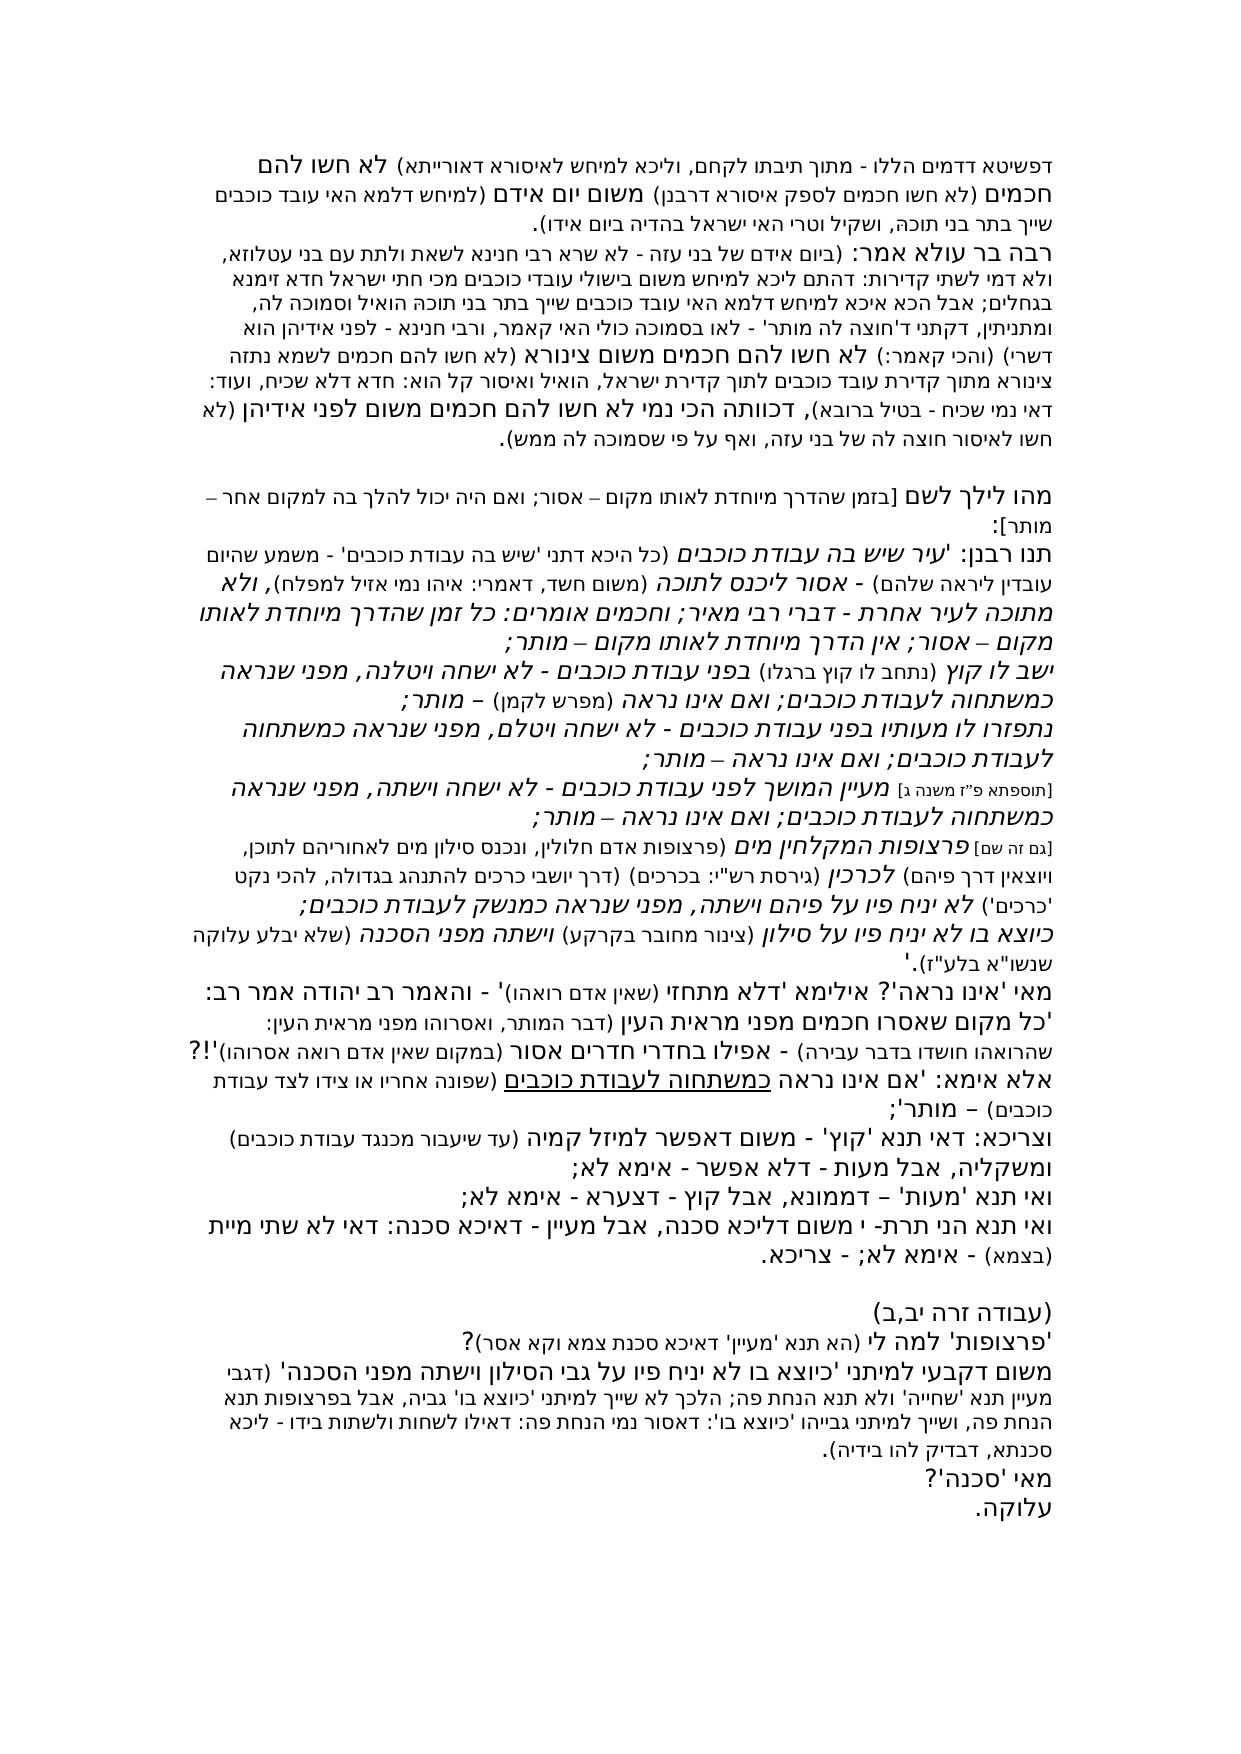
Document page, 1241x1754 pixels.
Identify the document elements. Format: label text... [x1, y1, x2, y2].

text עלוקה. [187, 1493, 1053, 1522]
text [גם זה שם] פרצופות המקלחין מים (פרצופות אדם חלולין, ונכנס סילון מים לאחוריהם לתוכן, ויוצאין דרך פיהם) לכרכין (גירסת רש"י: בכרכים) (דרך יושבי כרכים להתנהג בגדולה, להכי נקט 'כרכים') לא יניח פיו על פיהם וישתה, מפני שנראה כמנשק לעבודת כוכבים; [187, 831, 1053, 919]
text דפשיטא דדמים הללו - מתוך תיבתו לקחם, וליכא למיחש לאיסורא דאורייתא) לא חשו להם חכמים (לא חשו חכמים לספק איסורא דרבנן) משום יום אידם (למיחש דלמא האי עובד כוכבים שייך בתר בני תוכהּ, ושקיל וטרי האי ישראל בהדיה ביום אידו). [187, 150, 1053, 238]
text ואי תנא הני תרת- י משום דליכא סכנה, אבל מעיין - דאיכא סכנה: דאי לא שתי מיית (בצמא) - אימא לא; - צריכא. [187, 1211, 1053, 1269]
text 'פרצופות' למה לי (הא תנא 'מעיין' דאיכא סכנת צמא וקא אסר)? [187, 1327, 1053, 1357]
text מאי 'אינו נראה'? אילימא 'דלא מתחזי (שאין אדם רואהו)' - והאמר רב יהודה אמר רב: 'כל מקום שאסרו חכמים מפני מראית העין (דבר המותר, ואסרוהו מפני מראית העין: שהרואהו חושדו בדבר עבירה) - אפילו בחדרי חדרים אסור (במקום שאין אדם רואה אסרוהו)'!? [187, 977, 1053, 1065]
text אלא אימא: 'אם אינו נראה כמשתחוה לעבודת כוכבים (שפונה אחריו או צידו לצד עבודת כוכבים) – מותר'; [187, 1065, 1053, 1123]
text ואי תנא 'מעות' – דממונא, אבל קוץ - דצערא - אימא לא; [187, 1182, 1053, 1211]
text וצריכא: דאי תנא 'קוץ' - משום דאפשר למיזל קמיה (עד שיעבור מכנגד עבודת כוכבים) ומשקליה, אבל מעות - דלא אפשר - אימא לא; [187, 1123, 1053, 1182]
text (עבודה זרה יב,ב) [187, 1298, 1053, 1327]
text ישב לו קוץ (נתחב לו קוץ ברגלו) בפני עבודת כוכבים - לא ישחה ויטלנה, מפני שנראה כמשתחוה לעבודת כוכבים; ואם אינו נראה (מפרש לקמן) – מותר; [187, 656, 1053, 714]
text מאי 'סכנה'? [187, 1464, 1053, 1493]
text [תוספתא פ”ז משנה ג] מעיין המושך לפני עבודת כוכבים - לא ישחה וישתה, מפני שנראה כמשתחוה לעבודת כוכבים; ואם אינו נראה – מותר; [187, 773, 1053, 831]
text משום דקבעי למיתני 'כיוצא בו לא יניח פיו על גבי הסילון וישתה מפני הסכנה' (דגבי מעיין תנא 'שחייה' ולא תנא הנחת פה; הלכך לא שייך למיתני 'כיוצא בו' גביה, אבל בפרצופות תנא הנחת פה, ושייך למיתני גבייהו 'כיוצא בו': דאסור נמי הנחת פה: דאילו לשחות ולשתות בידו - ליכא סכנתא, דבדיק להו בידיה). [187, 1357, 1053, 1464]
text מהו לילך לשם [בזמן שהדרך מיוחדת לאותו מקום – אסור; ואם היה יכול להלך בה למקום אחר – מותר]: [187, 481, 1053, 539]
text נתפזרו לו מעותיו בפני עבודת כוכבים - לא ישחה ויטלם, מפני שנראה כמשתחוה לעבודת כוכבים; ואם אינו נראה – מותר; [187, 714, 1053, 773]
text רבה בר עולא אמר: (ביום אידם של בני עזה - לא שרא רבי חנינא לשאת ולתת עם בני עטלוזא, ולא דמי לשתי קדירות: דהתם ליכא למיחש משום בישולי עובדי כוכבים מכי חתי ישראל חדא זימנא בגחלים; אבל הכא איכא למיחש דלמא האי עובד כוכבים שייך בתר בני תוכהּ הואיל וסמוכה לה, ומתניתין, דקתני ד'חוצה לה מותר' - לאו בסמוכה כולי האי קאמר, ורבי חנינא - לפני אידיהן הוא דשרי) (והכי קאמר:) לא חשו להם חכמים משום צינורא (לא חשו להם חכמים לשמא נתזה צינורא מתוך קדירת עובד כוכבים לתוך קדירת ישראל, הואיל ואיסור קל הוא: חדא דלא שכיח, ועוד: דאי נמי שכיח - בטיל ברובא), דכוותה הכי נמי לא חשו להם חכמים משום לפני אידיהן (לא חשו לאיסור חוצה לה של בני עזה, ואף על פי שסמוכה לה ממש). [187, 238, 1053, 452]
text תנו רבנן: 'עיר שיש בה עבודת כוכבים (כל היכא דתני 'שיש בה עבודת כוכבים' - משמע שהיום עובדין ליראה שלהם) - אסור ליכנס לתוכה (משום חשד, דאמרי: איהו נמי אזיל למפלח), ולא מתוכה לעיר אחרת - דברי רבי מאיר; וחכמים אומרים: כל זמן שהדרך מיוחדת לאותו מקום – אסור; אין הדרך מיוחדת לאותו מקום – מותר; [187, 539, 1053, 656]
text כיוצא בו לא יניח פיו על סילון (צינור מחובר בקרקע) וישתה מפני הסכנה (שלא יבלע עלוקה שנשו"א בלע"ז).' [187, 919, 1053, 977]
